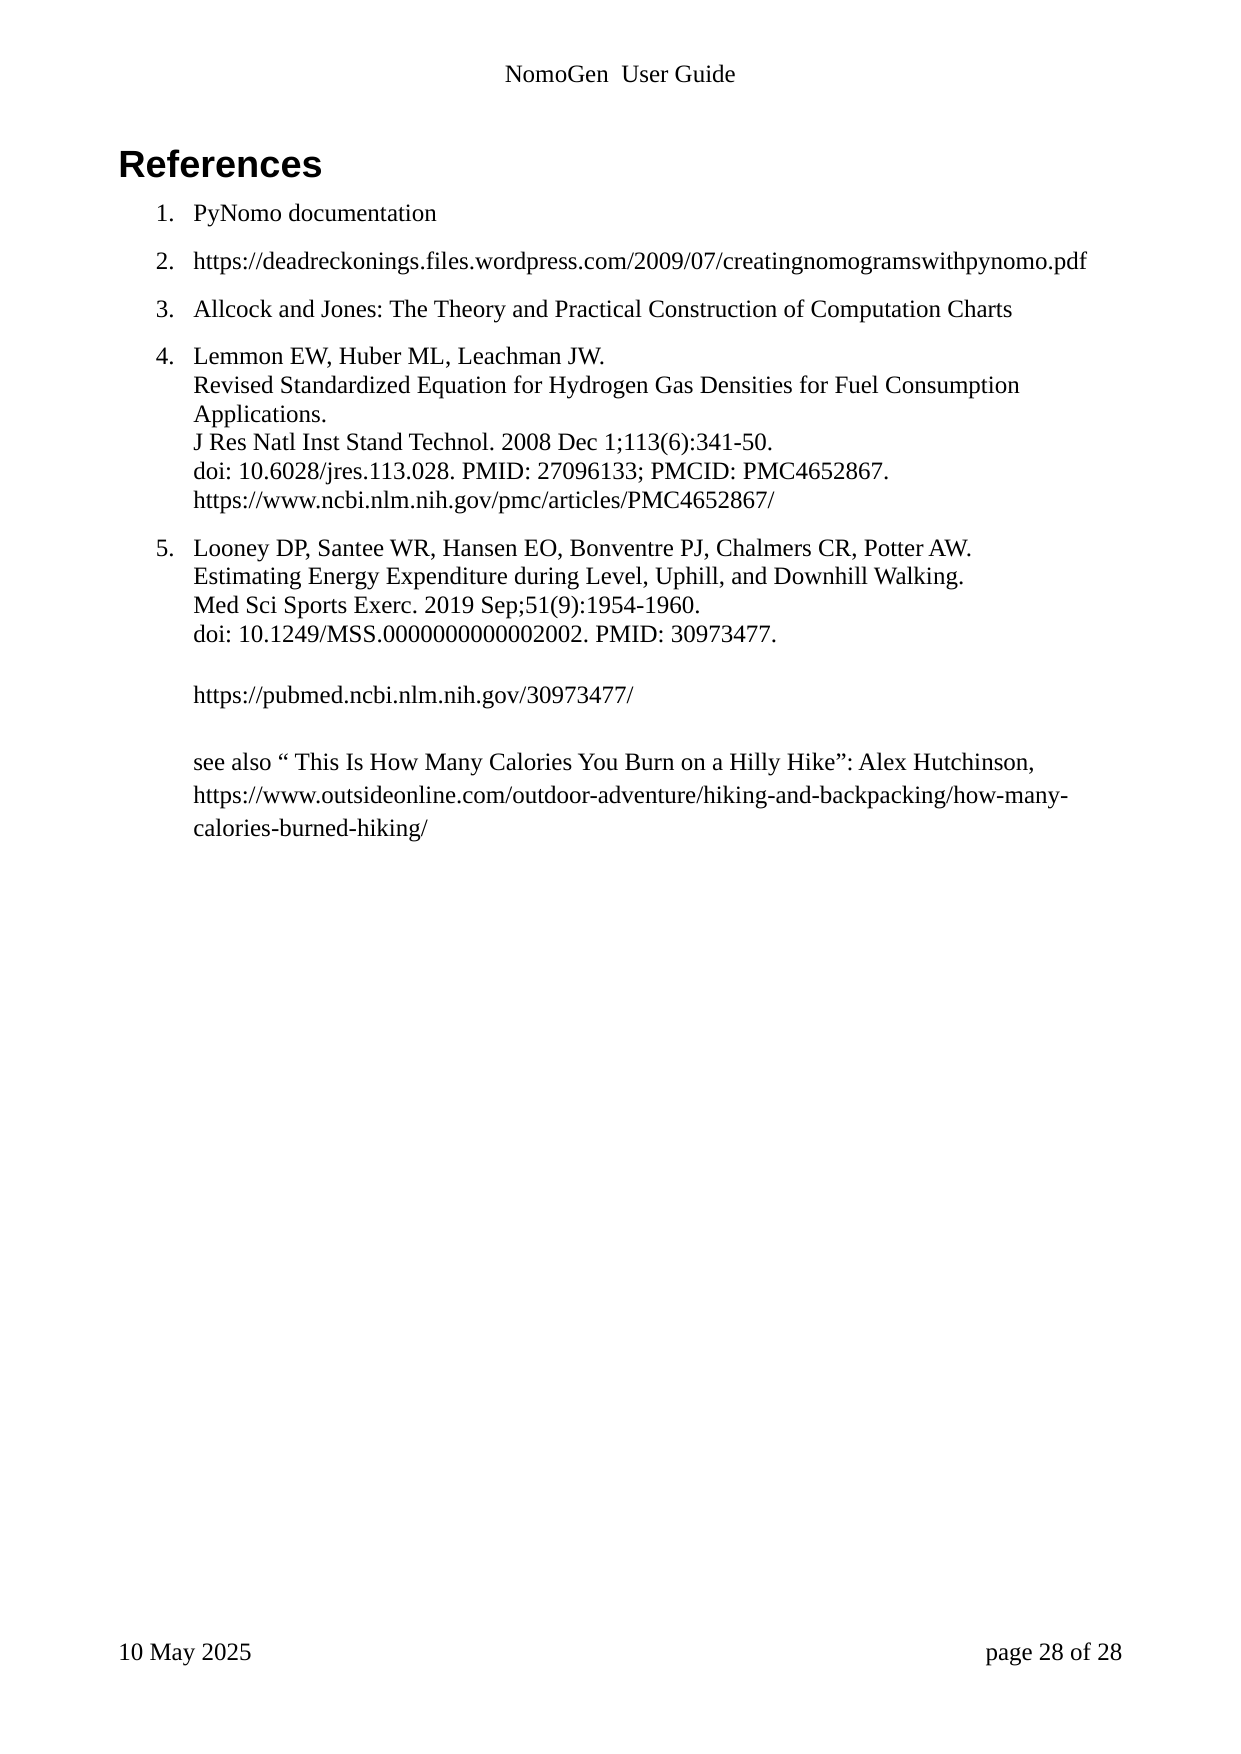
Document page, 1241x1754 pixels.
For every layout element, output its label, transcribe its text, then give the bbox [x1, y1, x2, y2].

list https://pubmed.ncbi.nlm.nih.gov/30973477/ see also “ This Is How Many Calories You Burn on a Hilly Hike”: Alex Hutchinson, https://www.outsideonline.com/outdoor-adventure/hiking-and-backpacking/how-many-calories-burned-hiking/ [156, 648, 1122, 841]
list Looney DP, Santee WR, Hansen EO, Bonventre PJ, Chalmers CR, Potter AW. Estimating Energy Expenditure during Level, Uphill, and Downhill Walking. Med Sci Sports Exerc. 2019 Sep;51(9):1954-1960. doi: 10.1249/MSS.0000000000002002. PMID: 30973477. [156, 533, 1122, 648]
subtitle References [118, 142, 1122, 186]
list Allcock and Jones: The Theory and Practical Construction of Computation Charts [156, 294, 1122, 322]
list PyNomo documentation [156, 198, 1122, 227]
list https://deadreckonings.files.wordpress.com/2009/07/creatingnomogramswithpynomo.pdf [156, 246, 1122, 275]
list Lemmon EW, Huber ML, Leachman JW. Revised Standardized Equation for Hydrogen Gas Densities for Fuel Consumption Applications. J Res Natl Inst Stand Technol. 2008 Dec 1;113(6):341-50. doi: 10.6028/jres.113.028. PMID: 27096133; PMCID: PMC4652867. [156, 341, 1122, 485]
list https://www.ncbi.nlm.nih.gov/pmc/articles/PMC4652867/ [156, 485, 1122, 514]
